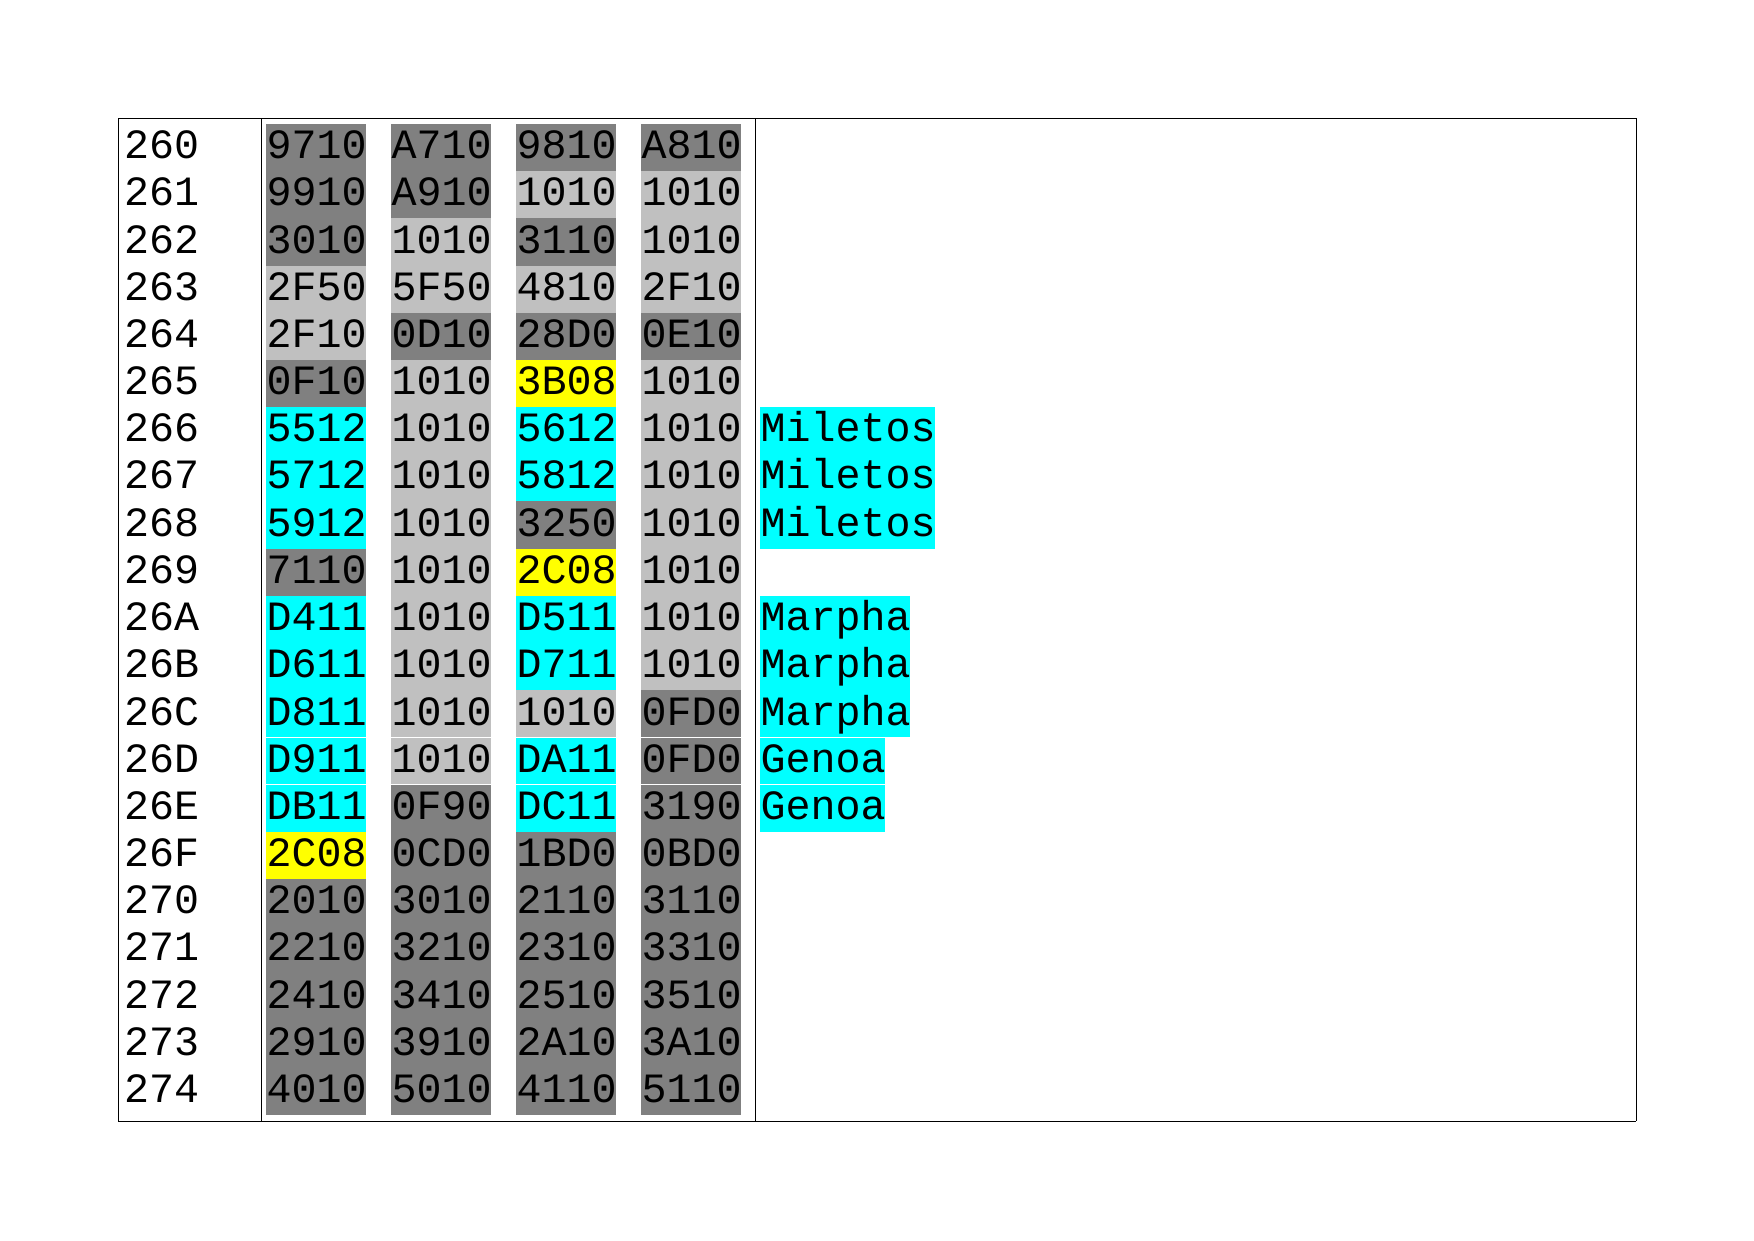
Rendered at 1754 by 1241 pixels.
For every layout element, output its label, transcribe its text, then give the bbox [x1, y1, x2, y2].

table_header 9710 A710 9810 A810 9910 A910 1010 1010 3010 1010 3110 1010 2F50 5F50 4810 2F10 2F10 0D10 28D0 0E10 0F10 1010 3B08 1010 5512 1010 5612 1010 5712 1010 5812 1010 5912 1010 3250 1010 7110 1010 2C08 1010 D411 1010 D511 1010 D611 1010 D711 1010 D811 1010 1010 0FD0 D911 1010 DA11 0FD0 DB11 0F90 DC11 3190 2C08 0CD0 1BD0 0BD0 2010 3010 2110 3110 2210 3210 2310 3310 2410 3410 2510 3510 2910 3910 2A10 3A10 4010 5010 4110 5110 [262, 119, 755, 1121]
table_header Miletos Miletos Miletos Marpha Marpha Marpha Genoa Genoa [756, 119, 1636, 1121]
table_header 260 261 262 263 264 265 266 267 268 269 26A 26B 26C 26D 26E 26F 270 271 272 273 274 [119, 119, 261, 1121]
